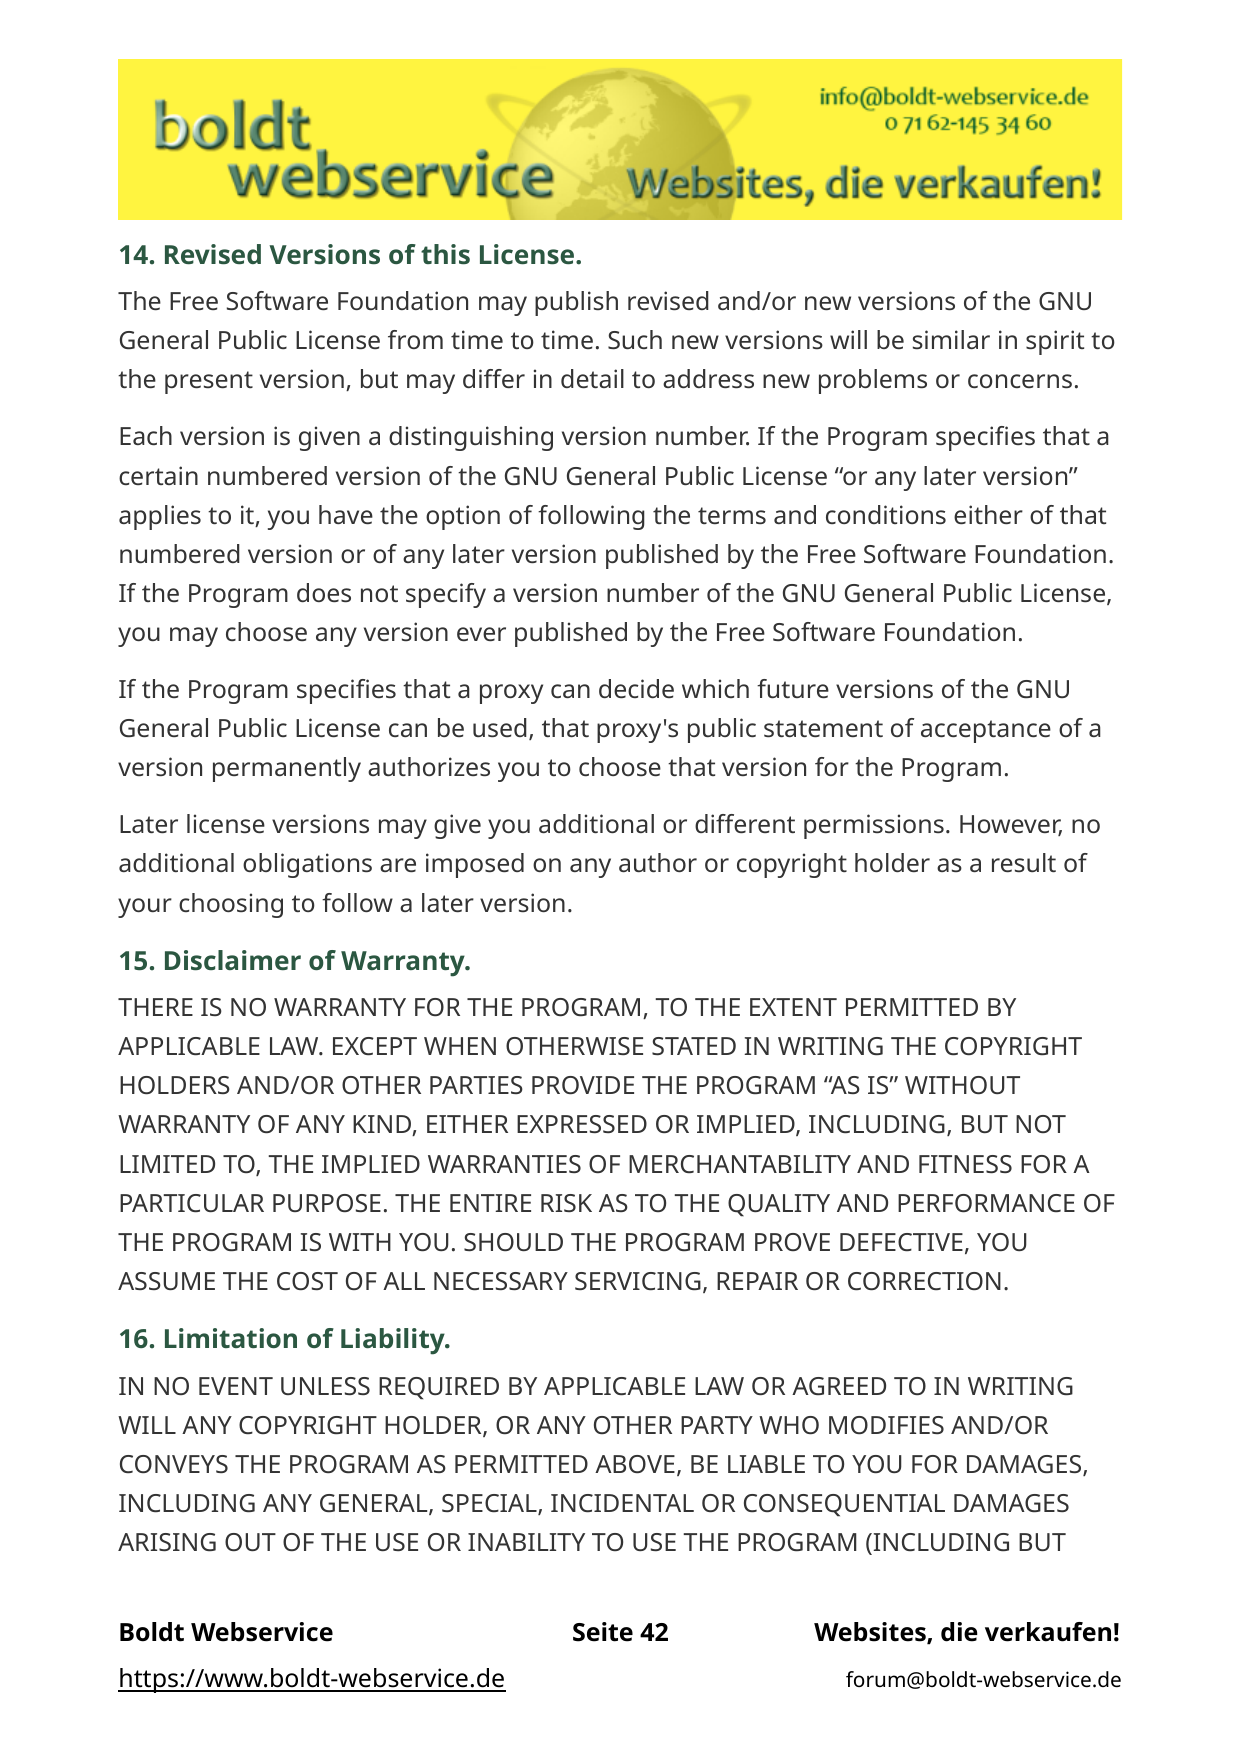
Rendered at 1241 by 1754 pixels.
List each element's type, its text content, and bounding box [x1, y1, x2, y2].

text THERE IS NO WARRANTY FOR THE PROGRAM, TO THE EXTENT PERMITTED BY APPLICABLE LAW. EXCEPT WHEN OTHERWISE STATED IN WRITING THE COPYRIGHT HOLDERS AND/OR OTHER PARTIES PROVIDE THE PROGRAM “AS IS” WITHOUT WARRANTY OF ANY KIND, EITHER EXPRESSED OR IMPLIED, INCLUDING, BUT NOT LIMITED TO, THE IMPLIED WARRANTIES OF MERCHANTABILITY AND FITNESS FOR A PARTICULAR PURPOSE. THE ENTIRE RISK AS TO THE QUALITY AND PERFORMANCE OF THE PROGRAM IS WITH YOU. SHOULD THE PROGRAM PROVE DEFECTIVE, YOU ASSUME THE COST OF ALL NECESSARY SERVICING, REPAIR OR CORRECTION. [118, 989, 1122, 1298]
text IN NO EVENT UNLESS REQUIRED BY APPLICABLE LAW OR AGREED TO IN WRITING WILL ANY COPYRIGHT HOLDER, OR ANY OTHER PARTY WHO MODIFIES AND/OR CONVEYS THE PROGRAM AS PERMITTED ABOVE, BE LIABLE TO YOU FOR DAMAGES, INCLUDING ANY GENERAL, SPECIAL, INCIDENTAL OR CONSEQUENTIAL DAMAGES ARISING OUT OF THE USE OR INABILITY TO USE THE PROGRAM (INCLUDING BUT [118, 1368, 1122, 1559]
text Later license versions may give you additional or different permissions. However, no additional obligations are imposed on any author or copyright holder as a result of your choosing to follow a later version. [118, 807, 1122, 919]
text The Free Software Foundation may publish revised and/or new versions of the GNU General Public License from time to time. Such new versions will be similar in spirit to the present version, but may differ in detail to address new problems or concerns. [118, 284, 1122, 396]
text Each version is given a distinguishing version number. If the Program specifies that a certain numbered version of the GNU General Public License “or any later version” applies to it, you have the option of following the terms and conditions either of that numbered version or of any later version published by the Free Software Foundation. If the Program does not specify a version number of the GNU General Public License, you may choose any version ever published by the Free Software Foundation. [118, 419, 1122, 649]
subtitle 16. Limitation of Liability. [118, 1321, 1122, 1356]
subtitle 14. Revised Versions of this License. [118, 236, 1122, 272]
subtitle 15. Disclaimer of Warranty. [118, 942, 1122, 978]
text If the Program specifies that a proxy can decide which future versions of the GNU General Public License can be used, that proxy's public statement of acceptance of a version permanently authorizes you to choose that version for the Program. [118, 672, 1122, 784]
picture [118, 59, 1123, 220]
